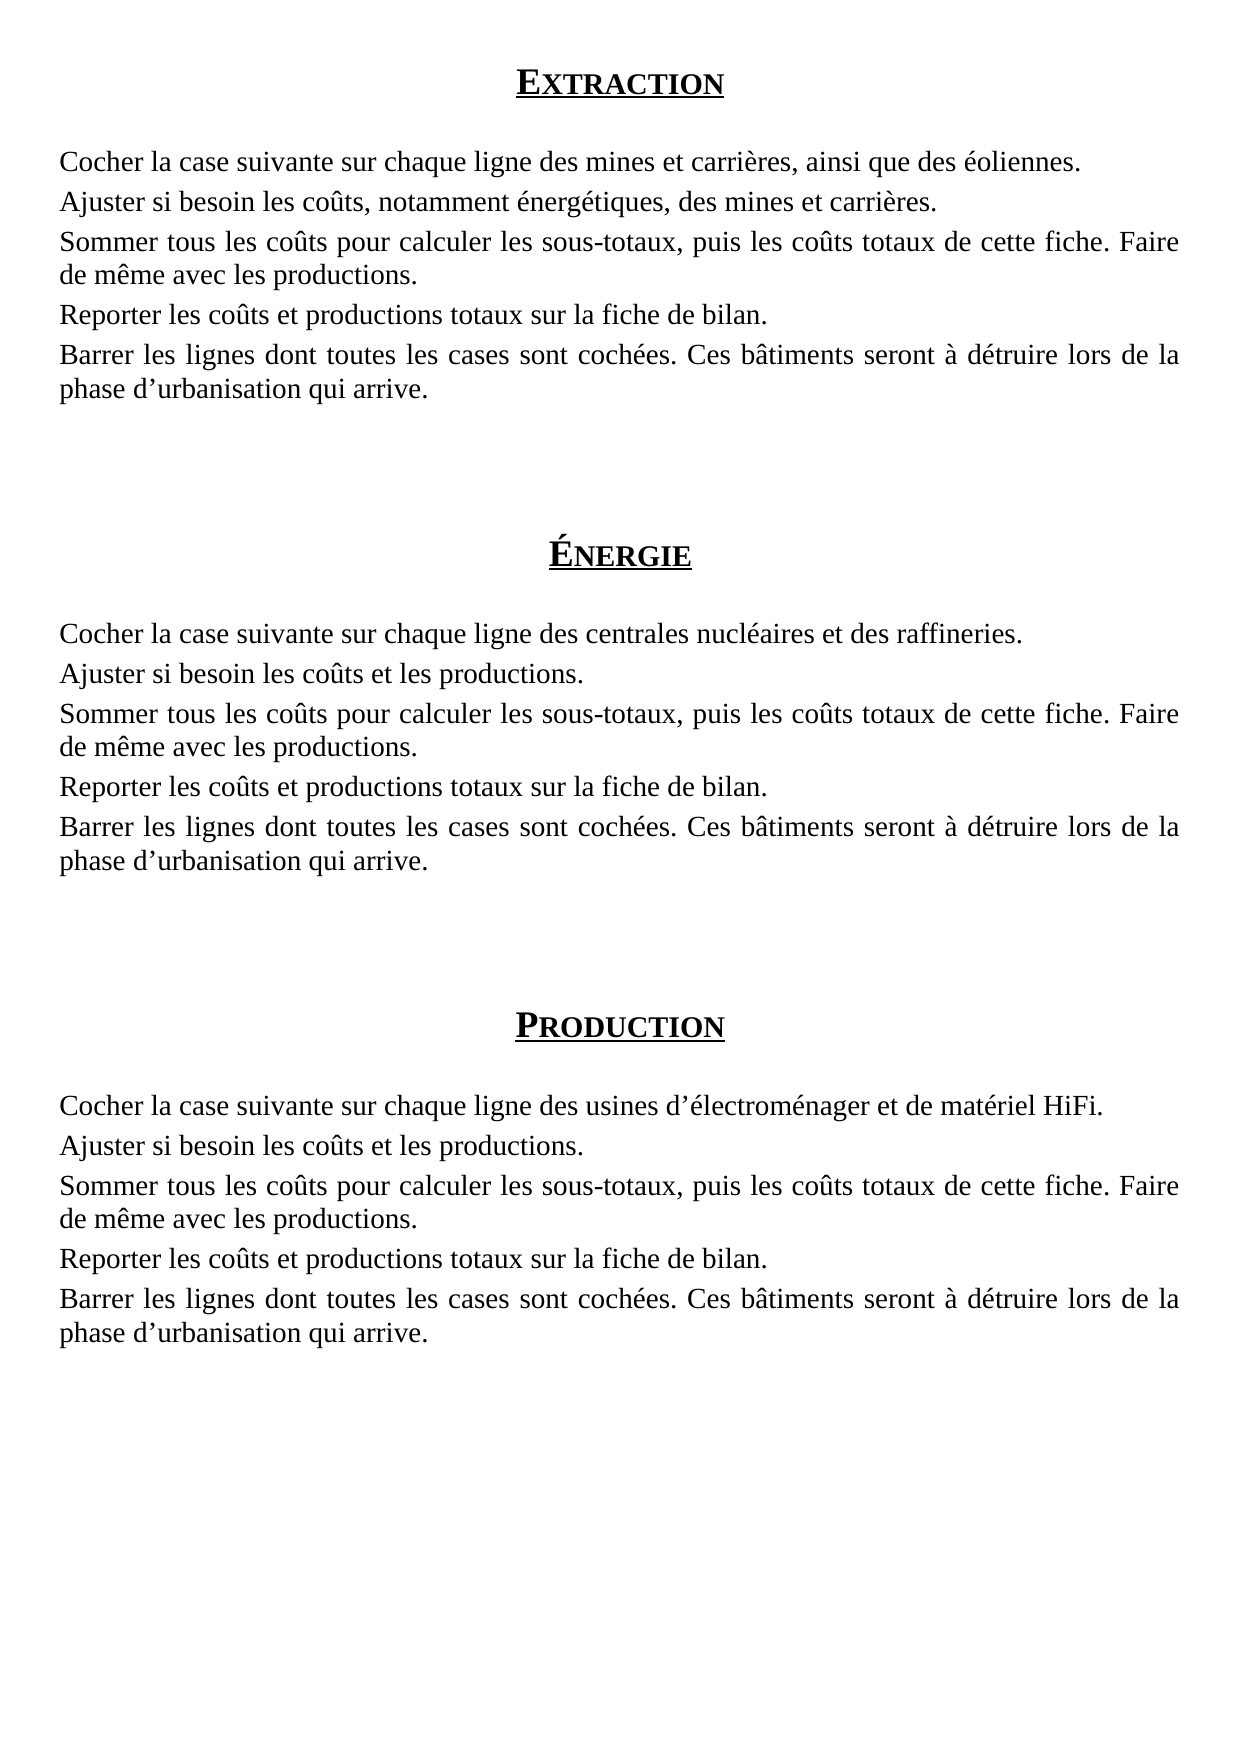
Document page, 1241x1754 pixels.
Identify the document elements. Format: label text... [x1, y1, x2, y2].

text Cocher la case suivante sur chaque ligne des mines et carrières, ainsi que des éoliennes. [59, 144, 1181, 177]
text Reporter les coûts et productions totaux sur la fiche de bilan. [59, 297, 1181, 331]
text Cocher la case suivante sur chaque ligne des usines d’électroménager et de matériel HiFi. [59, 1088, 1181, 1121]
text Barrer les lignes dont toutes les cases sont cochées. Ces bâtiments seront à détruire lors de la phase d’urbanisation qui arrive. [59, 1281, 1181, 1348]
text Barrer les lignes dont toutes les cases sont cochées. Ces bâtiments seront à détruire lors de la phase d’urbanisation qui arrive. [59, 337, 1181, 404]
text Ajuster si besoin les coûts, notamment énergétiques, des mines et carrières. [59, 184, 1181, 217]
text Sommer tous les coûts pour calculer les sous-totaux, puis les coûts totaux de cette fiche. Faire de même avec les productions. [59, 224, 1181, 291]
text Production [59, 1003, 1181, 1046]
text Sommer tous les coûts pour calculer les sous-totaux, puis les coûts totaux de cette fiche. Faire de même avec les productions. [59, 1168, 1181, 1235]
text Reporter les coûts et productions totaux sur la fiche de bilan. [59, 1241, 1181, 1275]
text Reporter les coûts et productions totaux sur la fiche de bilan. [59, 769, 1181, 803]
text Sommer tous les coûts pour calculer les sous-totaux, puis les coûts totaux de cette fiche. Faire de même avec les productions. [59, 696, 1181, 763]
text Ajuster si besoin les coûts et les productions. [59, 656, 1181, 689]
text Cocher la case suivante sur chaque ligne des centrales nucléaires et des raffineries. [59, 616, 1181, 649]
text Extraction [59, 59, 1181, 102]
text Énergie [59, 531, 1181, 574]
text Ajuster si besoin les coûts et les productions. [59, 1128, 1181, 1161]
text Barrer les lignes dont toutes les cases sont cochées. Ces bâtiments seront à détruire lors de la phase d’urbanisation qui arrive. [59, 809, 1181, 876]
